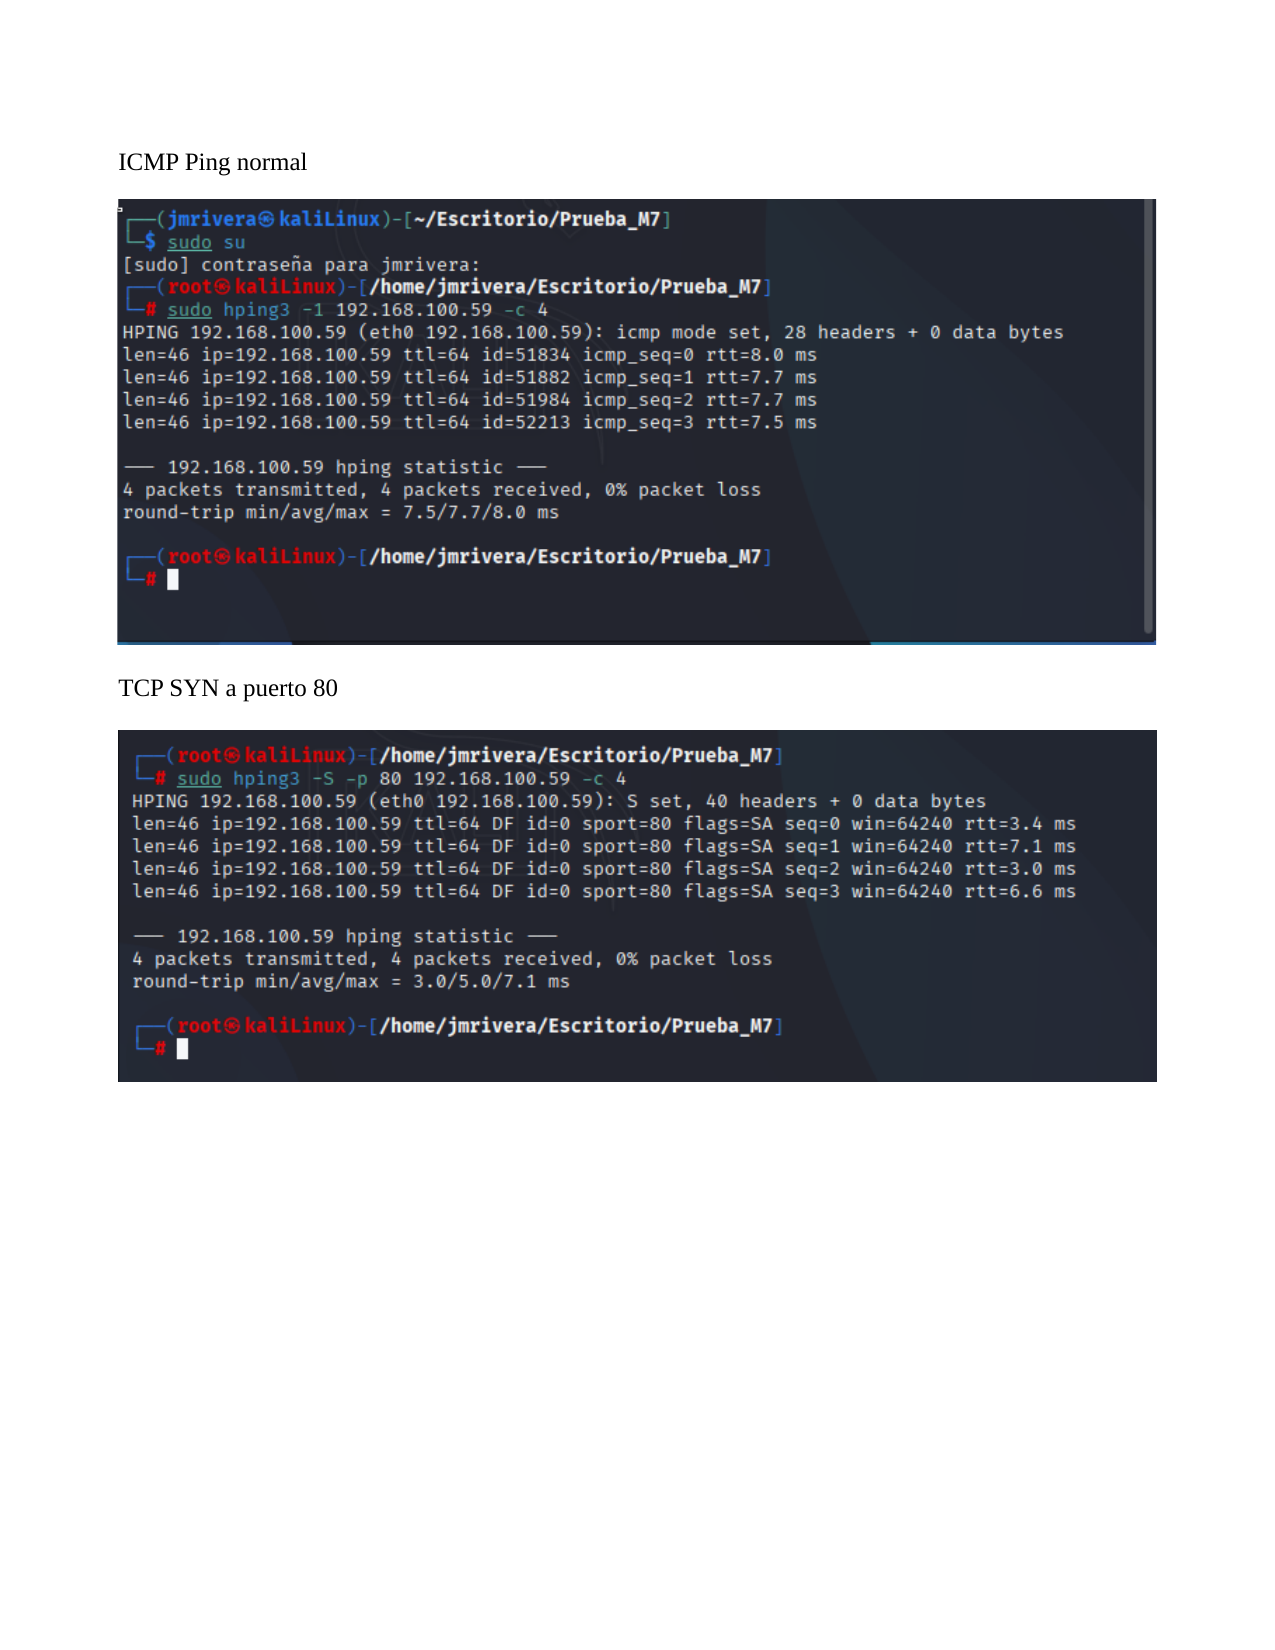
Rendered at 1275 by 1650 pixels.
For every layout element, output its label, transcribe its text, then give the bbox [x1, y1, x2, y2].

text ICMP Ping normal [118, 118, 1157, 176]
picture [117, 199, 1157, 645]
text [118, 176, 1157, 199]
text TCP SYN a puerto 80 [118, 645, 1157, 730]
picture [118, 730, 1157, 1082]
